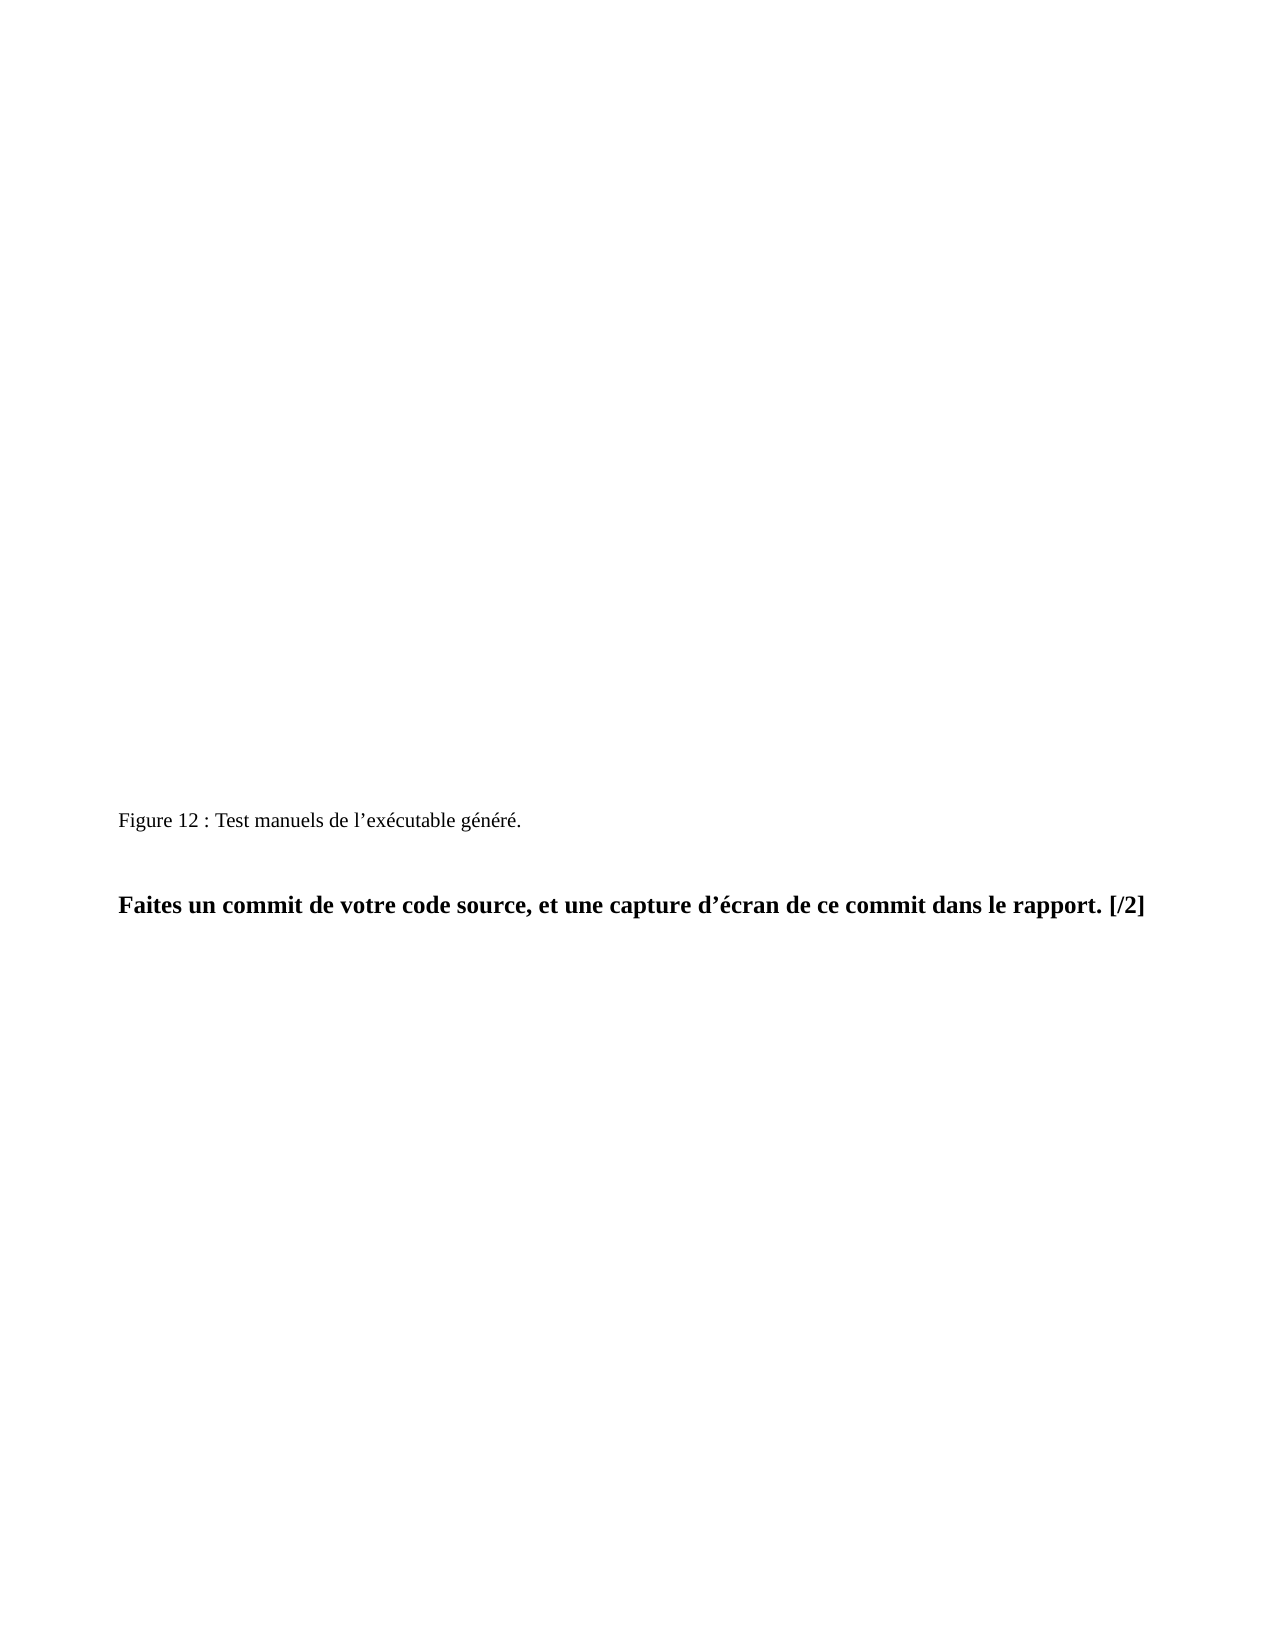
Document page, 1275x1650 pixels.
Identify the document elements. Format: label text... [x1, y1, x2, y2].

text Figure 12 : Test manuels de l’exécutable généré. [118, 808, 1157, 832]
text Faites un commit de votre code source, et une capture d’écran de ce commit dans le rapport. [/2] [118, 890, 1157, 918]
